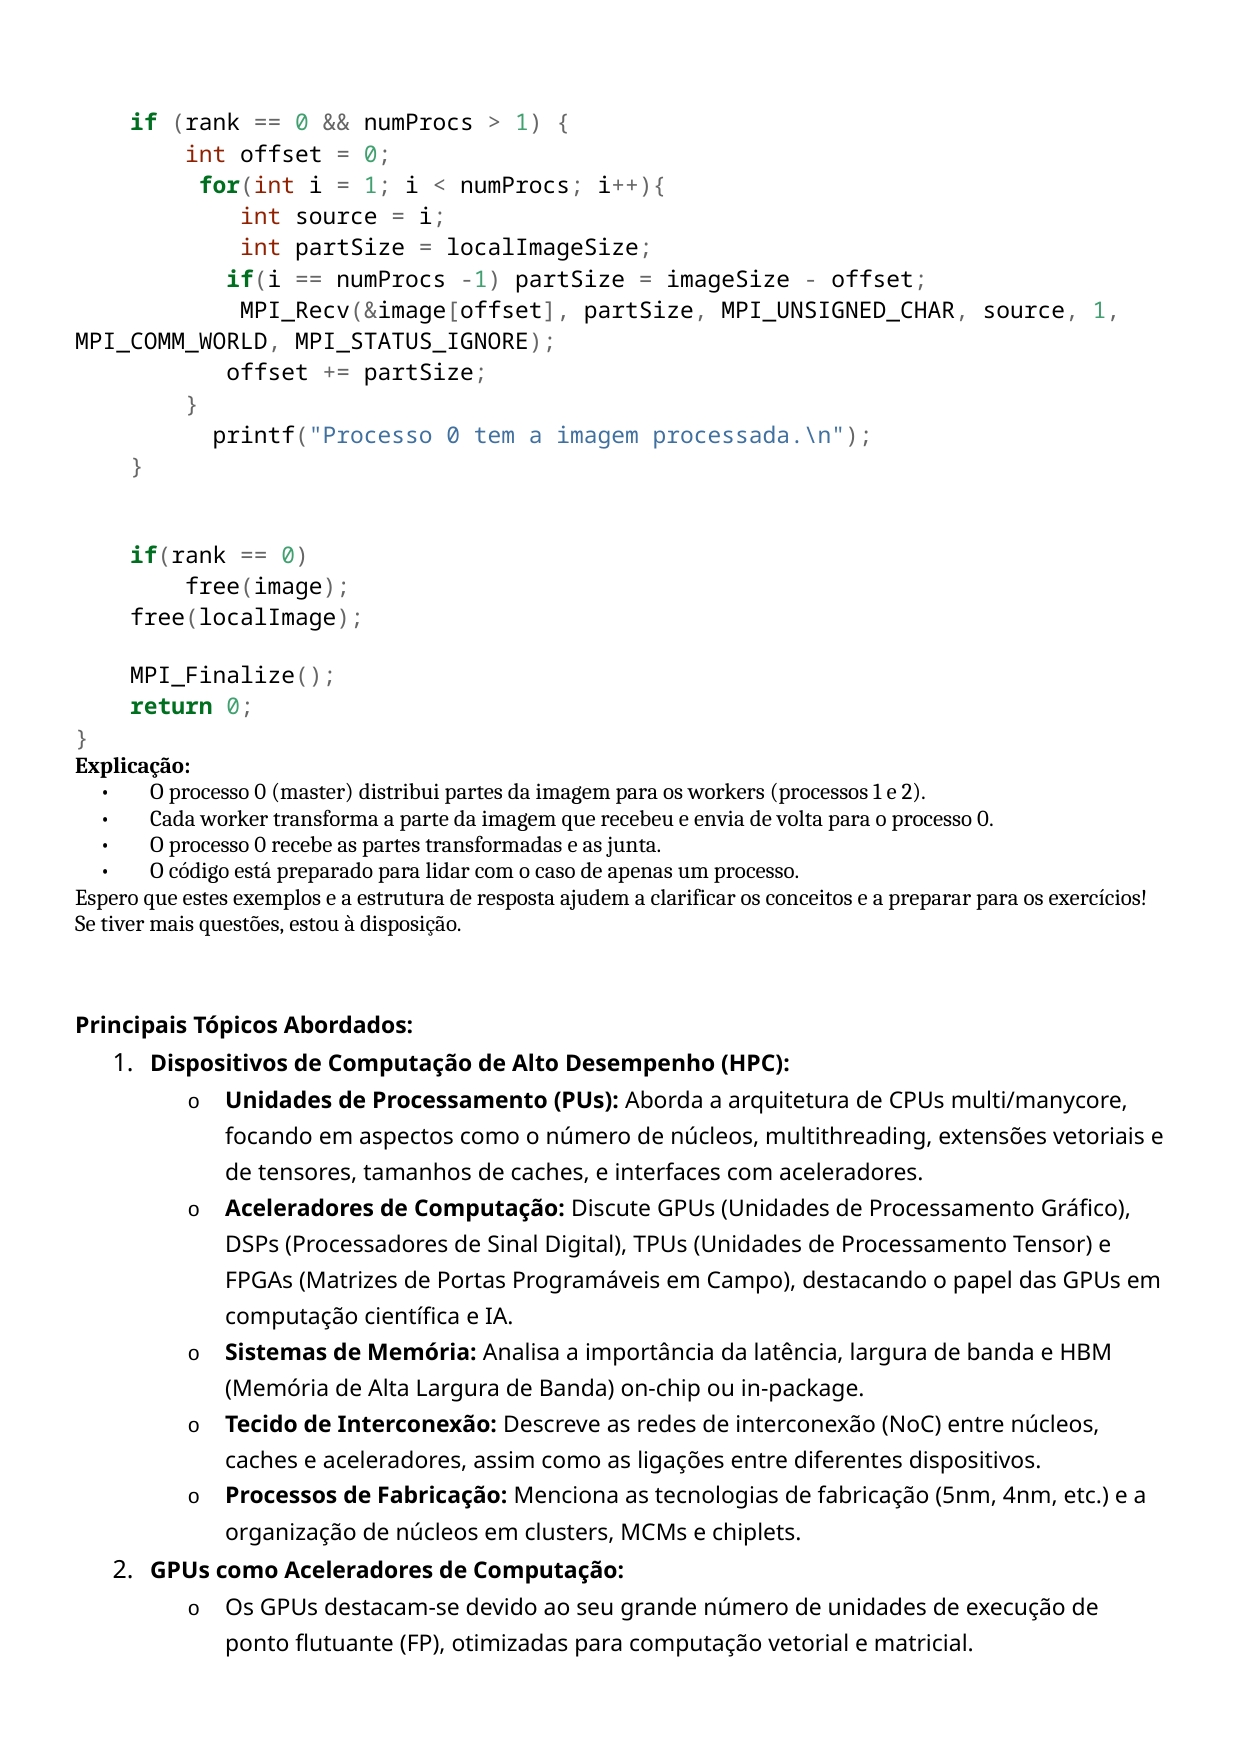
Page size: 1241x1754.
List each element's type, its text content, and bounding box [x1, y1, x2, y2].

list Dispositivos de Computação de Alto Desempenho (HPC): [112, 1045, 1165, 1079]
list Cada worker transforma a parte da imagem que recebeu e envia de volta para o processo 0. [100, 805, 1165, 832]
list Processos de Fabricação: Menciona as tecnologias de fabricação (5nm, 4nm, etc.) e a organização de núcleos em clusters, MCMs e chiplets. [187, 1479, 1165, 1547]
text Principais Tópicos Abordados: [75, 1009, 1165, 1040]
list O processo 0 recebe as partes transformadas e as junta. [100, 832, 1165, 858]
text Espero que estes exemplos e a estrutura de resposta ajudem a clarificar os conceitos e a preparar para os exercícios! Se tiver mais questões, estou à disposição. [75, 884, 1165, 937]
list Tecido de Interconexão: Descreve as redes de interconexão (NoC) entre núcleos, caches e aceleradores, assim como as ligações entre diferentes dispositivos. [187, 1408, 1165, 1475]
list Aceleradores de Computação: Discute GPUs (Unidades de Processamento Gráfico), DSPs (Processadores de Sinal Digital), TPUs (Unidades de Processamento Tensor) e FPGAs (Matrizes de Portas Programáveis em Campo), destacando o papel das GPUs em computação científica e IA. [187, 1192, 1165, 1331]
list Sistemas de Memória: Analisa a importância da latência, largura de banda e HBM (Memória de Alta Largura de Banda) on-chip ou in-package. [187, 1336, 1165, 1403]
text if (rank == 0 && numProcs > 1) { int offset = 0; for(int i = 1; i < numProcs; i++){ int source = i; int partSize = localImageSize; if(i == numProcs -1) partSize = imageSize - offset; MPI_Recv(&image[offset], partSize, MPI_UNSIGNED_CHAR, source, 1, MPI_COMM_WORLD, MPI_STATUS_IGNORE); offset += partSize; } printf("Processo 0 tem a imagem processada.\n"); } if(rank == 0) free(image); free(localImage); MPI_Finalize(); return 0; } [75, 75, 1165, 753]
list GPUs como Aceleradores de Computação: [112, 1551, 1165, 1585]
list O código está preparado para lidar com o caso de apenas um processo. [100, 858, 1165, 884]
list Os GPUs destacam-se devido ao seu grande número de unidades de execução de ponto flutuante (FP), otimizadas para computação vetorial e matricial. [187, 1591, 1165, 1658]
list Unidades de Processamento (PUs): Aborda a arquitetura de CPUs multi/manycore, focando em aspectos como o número de núcleos, multithreading, extensões vetoriais e de tensores, tamanhos de caches, e interfaces com aceleradores. [187, 1084, 1165, 1187]
text Explicação: [75, 753, 1165, 779]
list O processo 0 (master) distribui partes da imagem para os workers (processos 1 e 2). [100, 779, 1165, 805]
